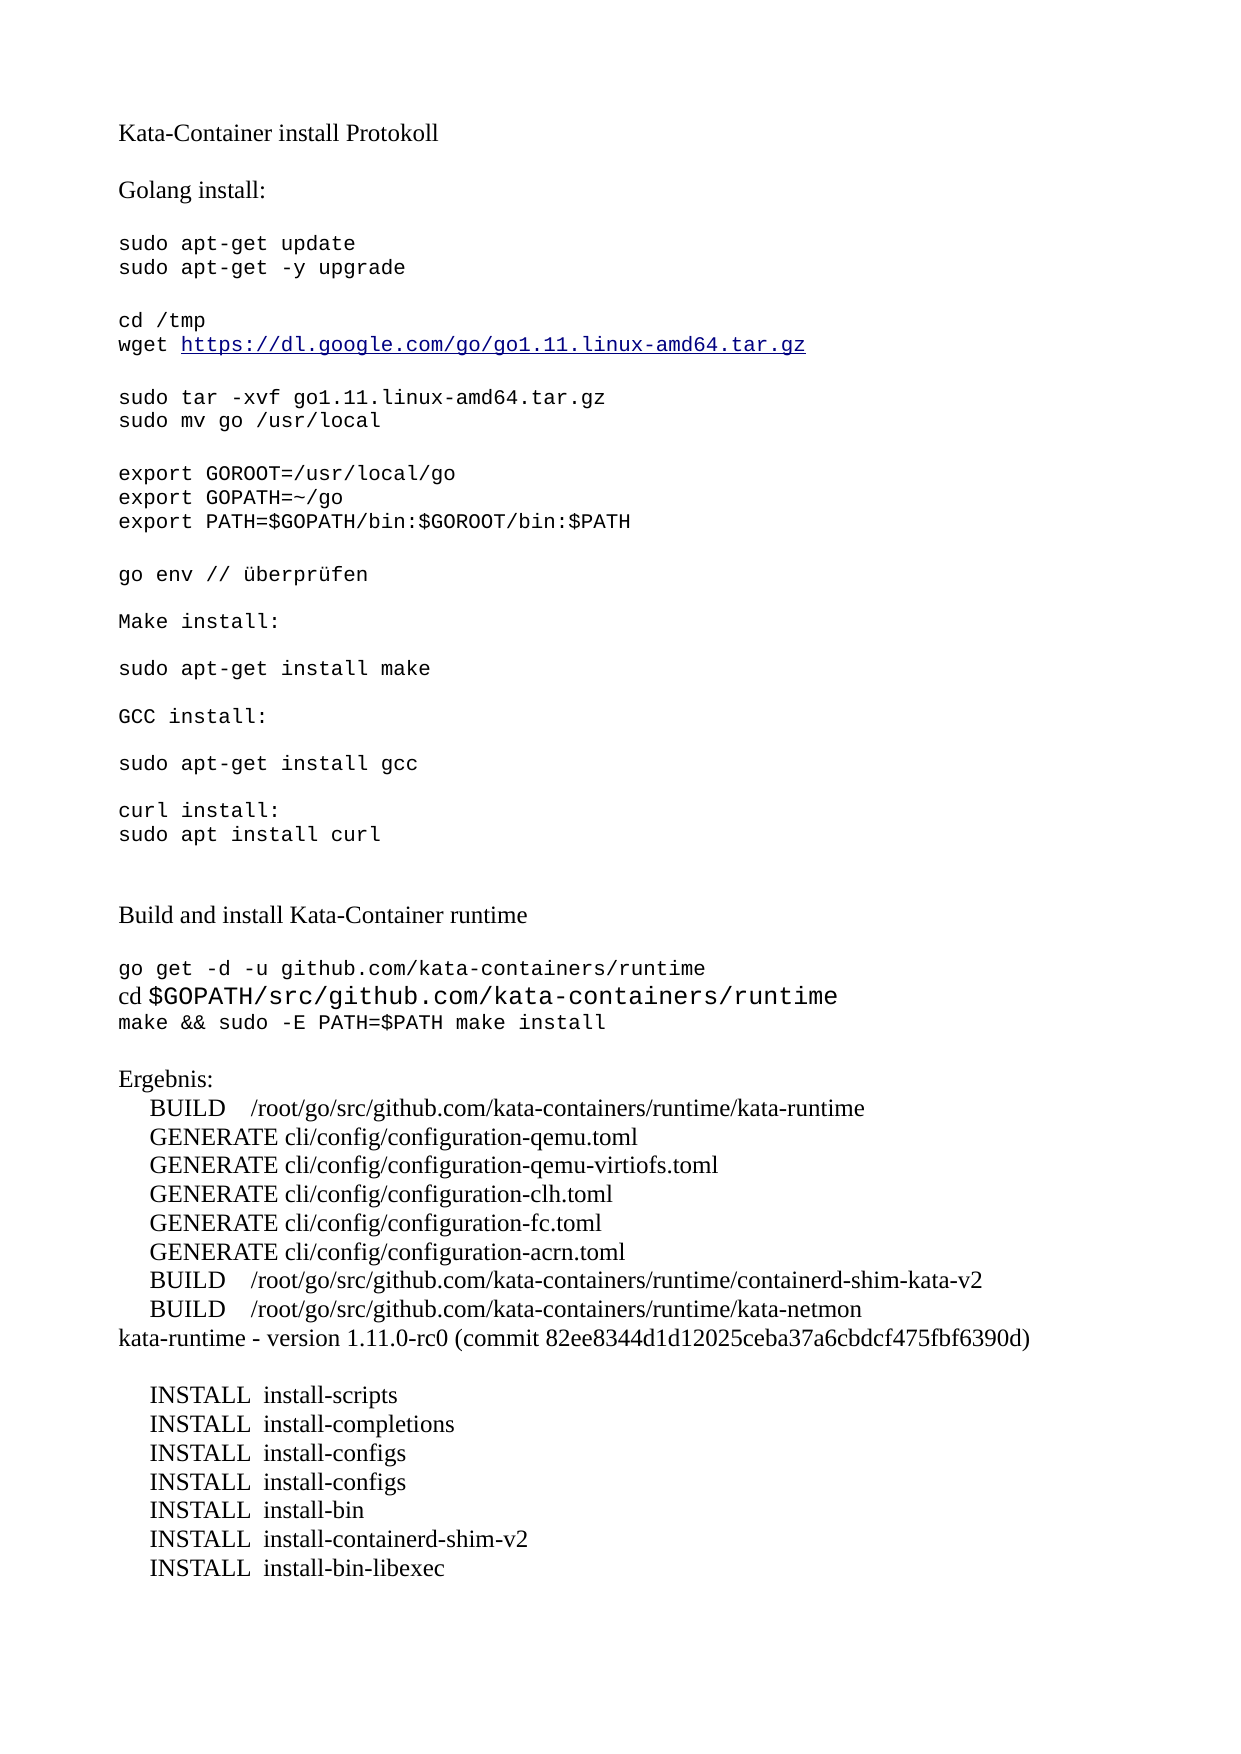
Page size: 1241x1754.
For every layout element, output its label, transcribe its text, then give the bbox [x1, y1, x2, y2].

text cd /tmp [118, 310, 1122, 333]
text sudo apt-get install make [118, 658, 1122, 682]
text sudo apt-get install gcc [118, 753, 1122, 777]
text INSTALL install-bin-libexec [118, 1553, 1122, 1582]
text Golang install: [118, 176, 1122, 204]
text kata-runtime - version 1.11.0-rc0 (commit 82ee8344d1d12025ceba37a6cbdcf475fbf6390d) [118, 1323, 1122, 1352]
text BUILD /root/go/src/github.com/kata-containers/runtime/containerd-shim-kata-v2 [118, 1266, 1122, 1294]
text cd $GOPATH/src/github.com/kata-containers/runtime [118, 981, 1122, 1012]
text sudo apt-get -y upgrade [118, 257, 1122, 280]
text sudo apt-get update [118, 233, 1122, 257]
text Build and install Kata-Container runtime [118, 900, 1122, 929]
text make && sudo -E PATH=$PATH make install [118, 1012, 1122, 1036]
text Make install: [118, 611, 1122, 635]
text BUILD /root/go/src/github.com/kata-containers/runtime/kata-runtime [118, 1093, 1122, 1122]
text INSTALL install-bin [118, 1496, 1122, 1524]
text GCC install: [118, 706, 1122, 729]
text GENERATE cli/config/configuration-fc.toml [118, 1208, 1122, 1237]
text export PATH=$GOPATH/bin:$GOROOT/bin:$PATH [118, 511, 1122, 534]
text INSTALL install-configs [118, 1467, 1122, 1496]
text curl install: [118, 800, 1122, 824]
text GENERATE cli/config/configuration-qemu.toml [118, 1122, 1122, 1151]
text INSTALL install-configs [118, 1438, 1122, 1467]
text INSTALL install-containerd-shim-v2 [118, 1524, 1122, 1553]
text BUILD /root/go/src/github.com/kata-containers/runtime/kata-netmon [118, 1294, 1122, 1323]
text Kata-Container install Protokoll [118, 118, 1122, 147]
text GENERATE cli/config/configuration-qemu-virtiofs.toml [118, 1151, 1122, 1179]
text wget https://dl.google.com/go/go1.11.linux-amd64.tar.gz [118, 333, 1122, 357]
text go get -d -u github.com/kata-containers/runtime [118, 957, 1122, 981]
text export GOPATH=~/go [118, 487, 1122, 511]
text Ergebnis: [118, 1064, 1122, 1093]
text export GOROOT=/usr/local/go [118, 463, 1122, 487]
text sudo apt install curl [118, 824, 1122, 848]
text sudo mv go /usr/local [118, 410, 1122, 434]
text INSTALL install-completions [118, 1409, 1122, 1438]
text INSTALL install-scripts [118, 1381, 1122, 1409]
text GENERATE cli/config/configuration-clh.toml [118, 1179, 1122, 1208]
text GENERATE cli/config/configuration-acrn.toml [118, 1237, 1122, 1266]
text sudo tar -xvf go1.11.linux-amd64.tar.gz [118, 387, 1122, 410]
text go env // überprüfen [118, 564, 1122, 587]
